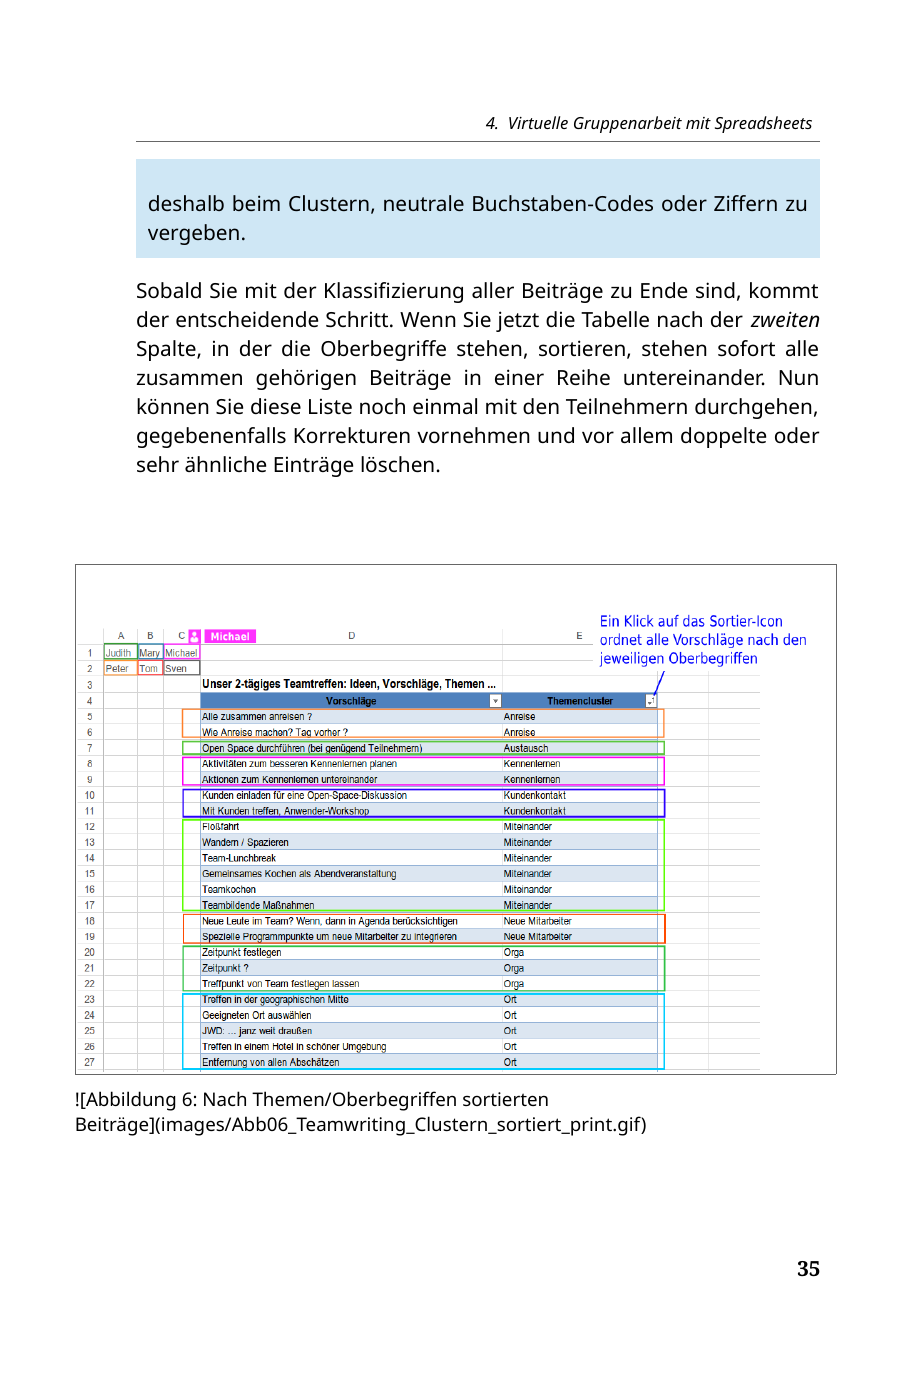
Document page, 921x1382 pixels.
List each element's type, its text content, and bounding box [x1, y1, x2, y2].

picture [77, 567, 833, 1072]
text deshalb beim Clustern, neutrale Buchstaben-Codes oder Ziffern zu vergeben. [148, 171, 808, 246]
text Sobald Sie mit der Klassifizierung aller Beiträge zu Ende sind, kommt der entscheidende Schritt. Wenn Sie jetzt die Tabelle nach der zweiten Spalte, in der die Oberbegriffe stehen, sortieren, stehen sofort alle zusammen gehörigen Beiträge in einer Reihe untereinander. Nun können Sie diese Liste noch einmal mit den Teilnehmern durchgehen, gegebenenfalls Korrekturen vornehmen und vor allem doppelte oder sehr ähnliche Einträge löschen. [136, 258, 820, 478]
text ![Abbildung 6: Nach Themen/Oberbegriffen sortierten Beiträge](images/Abb06_Teamwriting_Clustern_sortiert_print.gif) [74, 565, 836, 1137]
